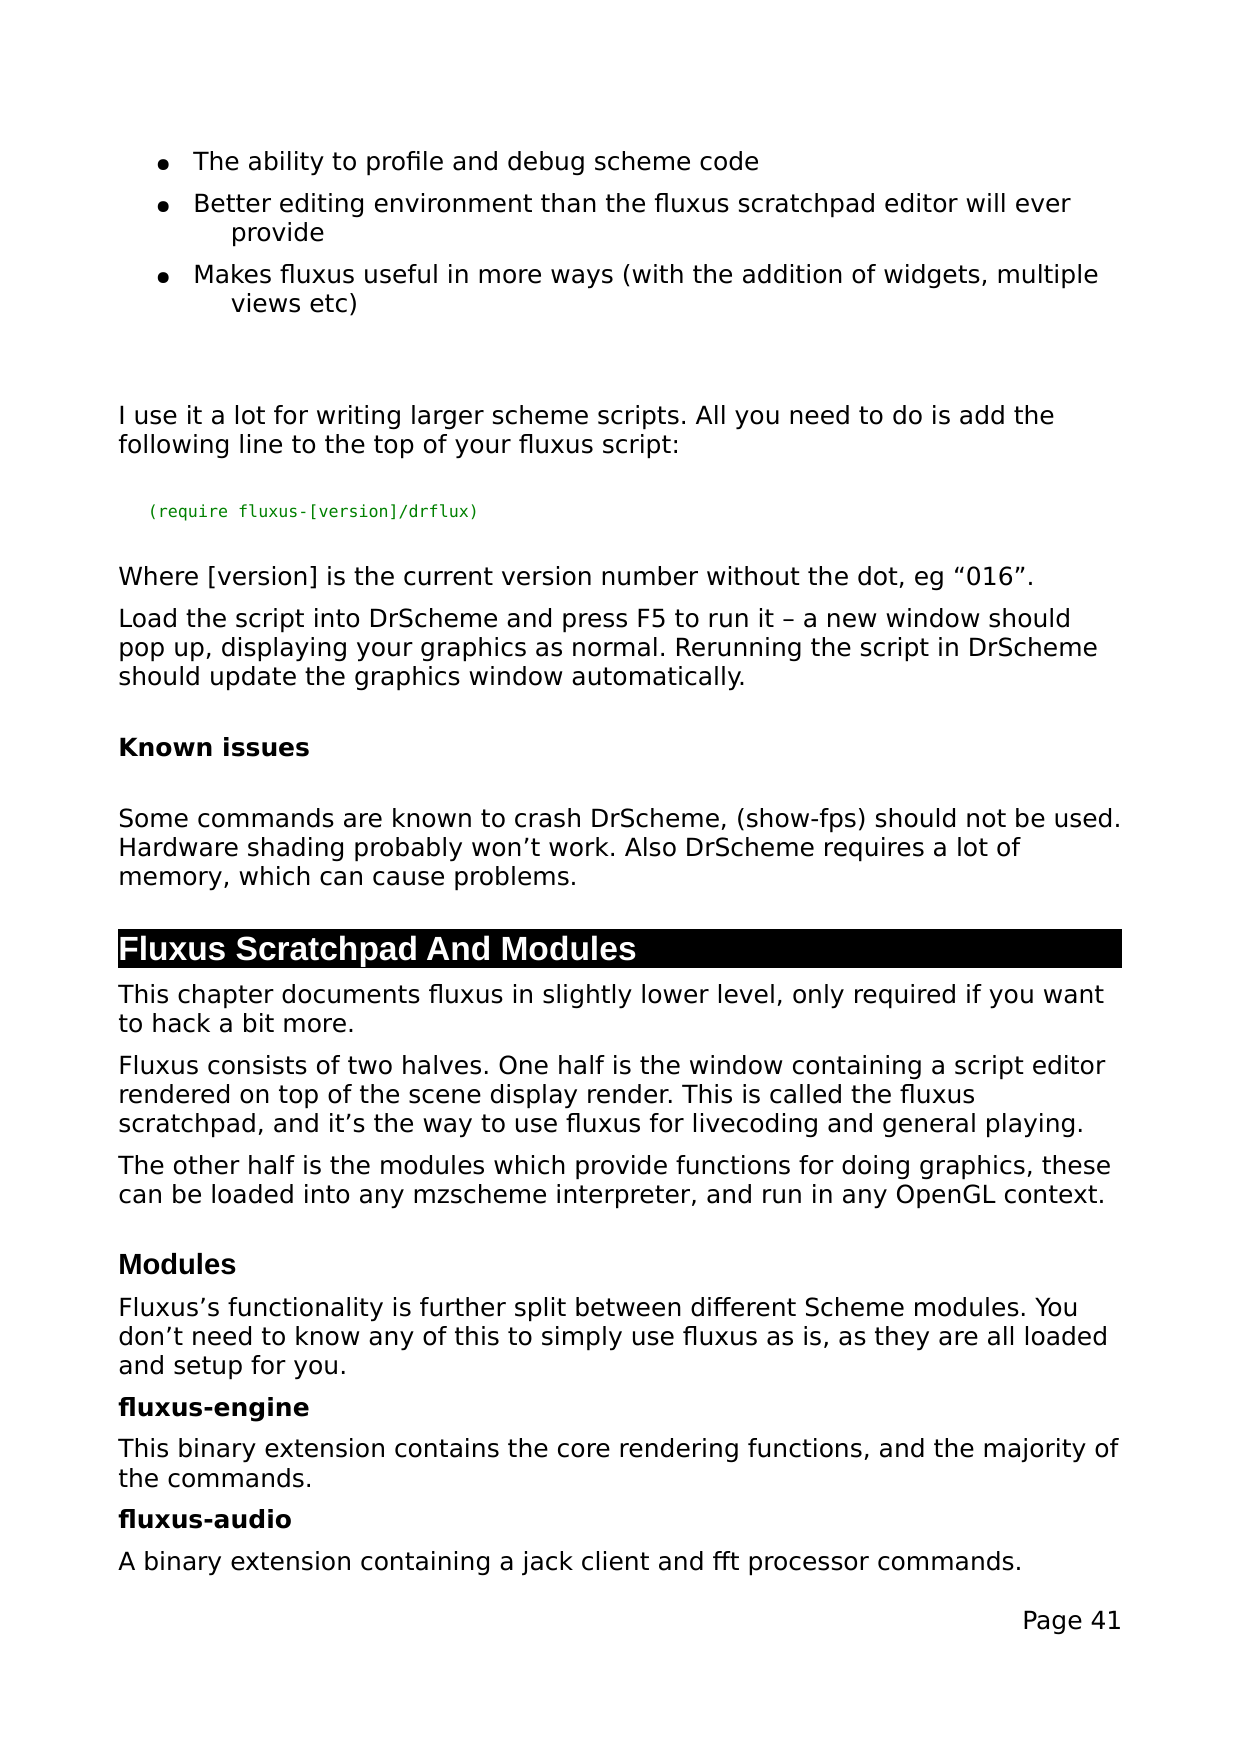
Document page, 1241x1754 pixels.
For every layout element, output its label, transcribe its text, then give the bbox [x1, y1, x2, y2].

text A binary extension containing a jack client and fft processor commands. [118, 1547, 1122, 1576]
text This binary extension contains the core rendering functions, and the majority of the commands. [118, 1435, 1122, 1493]
text fluxus-engine [118, 1393, 1122, 1422]
text Load the script into DrScheme and press F5 to run it – a new window should pop up, displaying your graphics as normal. Rerunning the script in DrScheme should update the graphics window automatically. [118, 604, 1122, 692]
text (require fluxus-[version]/drflux) [148, 501, 1122, 521]
list Better editing environment than the fluxus scratchpad editor will ever provide [156, 189, 1122, 247]
list Makes fluxus useful in more ways (with the addition of widgets, multiple views etc) [156, 260, 1122, 318]
text Fluxus’s functionality is further split between different Scheme modules. You don’t need to know any of this to simply use fluxus as is, as they are all loaded and setup for you. [118, 1293, 1122, 1381]
text Known issues [118, 733, 1122, 762]
text This chapter documents fluxus in slightly lower level, only required if you want to hack a bit more. [118, 980, 1122, 1039]
text The other half is the modules which provide functions for doing graphics, these can be loaded into any mzscheme interpreter, and run in any OpenGL context. [118, 1151, 1122, 1209]
text I use it a lot for writing larger scheme scripts. All you need to do is add the following line to the top of your fluxus script: [118, 401, 1122, 460]
text Fluxus consists of two halves. One half is the window containing a script editor rendered on top of the scene display render. This is called the fluxus scratchpad, and it’s the way to use fluxus for livecoding and general playing. [118, 1051, 1122, 1139]
subtitle Modules [118, 1247, 1122, 1281]
text Where [version] is the current version number without the dot, eg “016”. [118, 562, 1122, 592]
text fluxus-audio [118, 1506, 1122, 1535]
subtitle Fluxus Scratchpad And Modules [118, 929, 1122, 968]
list The ability to profile and debug scheme code [156, 147, 1122, 176]
text Some commands are known to crash DrScheme, (show-fps) should not be used. Hardware shading probably won’t work. Also DrScheme requires a lot of memory, which can cause problems. [118, 804, 1122, 892]
